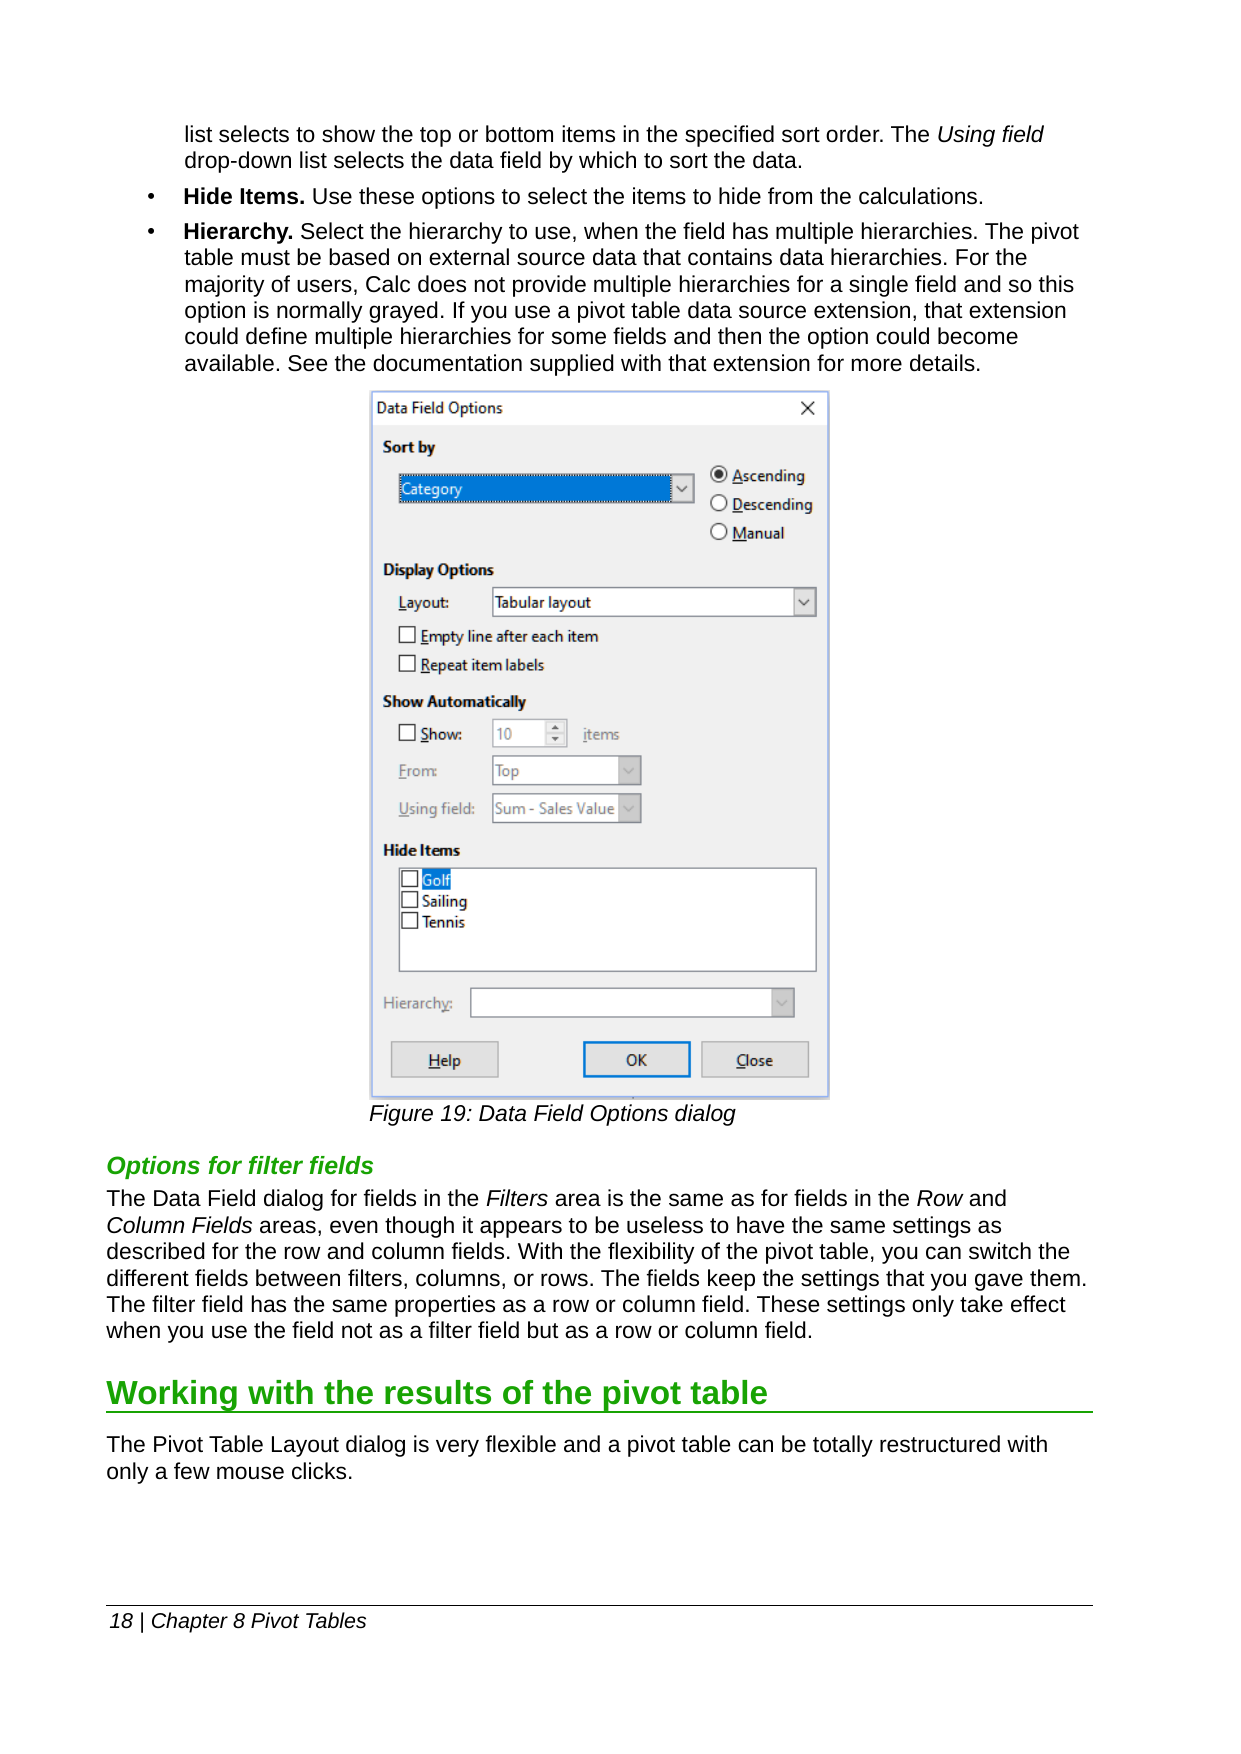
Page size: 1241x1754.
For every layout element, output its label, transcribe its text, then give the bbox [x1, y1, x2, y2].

list Hierarchy. Select the hierarchy to use, when the field has multiple hierarchies. The pivot table must be based on external source data that contains data hierarchies. For the majority of users, Calc does not provide multiple hierarchies for a single field and so this option is normally grayed. If you use a pivot table data source extension, that extension could define multiple hierarchies for some fields and then the option could become available. See the documentation supplied with that extension for more details. [144, 215, 1093, 379]
list list selects to show the top or bottom items in the specified sort order. The Using field drop-down list selects the data field by which to sort the data. [144, 118, 1093, 174]
picture [369, 390, 830, 1100]
subtitle Options for filter fields [106, 1151, 1093, 1179]
subtitle Working with the results of the pivot table [106, 1373, 1093, 1411]
list Hide Items. Use these options to select the items to hide from the calculations. [144, 180, 1093, 209]
text Figure 19: Data Field Options dialog [369, 1100, 830, 1126]
text The Data Field dialog for fields in the Filters area is the same as for fields in the Row and Column Fields areas, even though it appears to be useless to have the same settings as described for the row and column fields. With the flexibility of the pivot table, you can switch the different fields between filters, columns, or rows. The fields keep the settings that you gave them. The filter field has the same properties as a row or column field. These settings only take effect when you use the field not as a filter field but as a row or column field. [106, 1185, 1093, 1343]
text The Pivot Table Layout dialog is very flexible and a pivot table can be totally restructured with only a few mouse clicks. [106, 1431, 1093, 1484]
